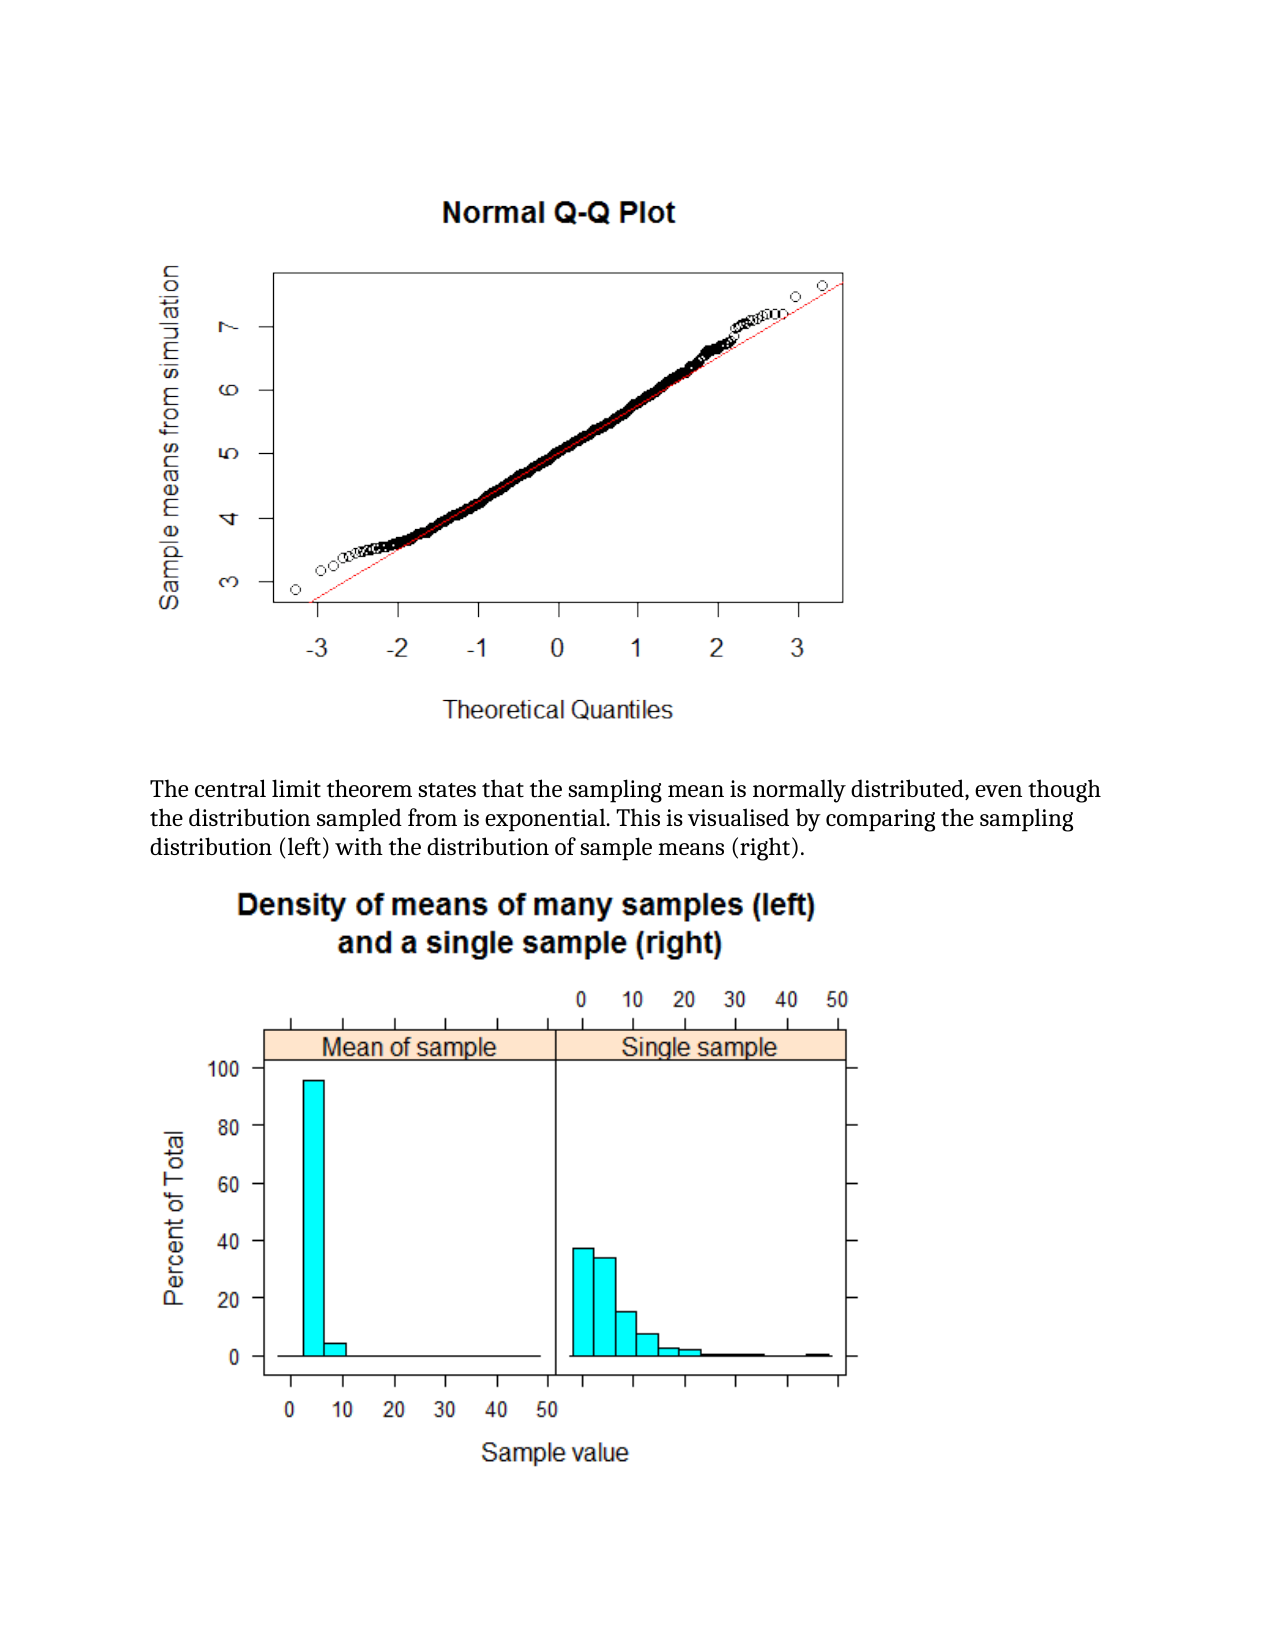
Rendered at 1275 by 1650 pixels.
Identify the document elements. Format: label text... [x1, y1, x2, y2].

picture [150, 880, 907, 1487]
text The central limit theorem states that the sampling mean is normally distributed, even though the distribution sampled from is exponential. This is visualised by comparing the sampling distribution (left) with the distribution of sample means (right). [150, 775, 1125, 861]
picture [150, 150, 907, 757]
